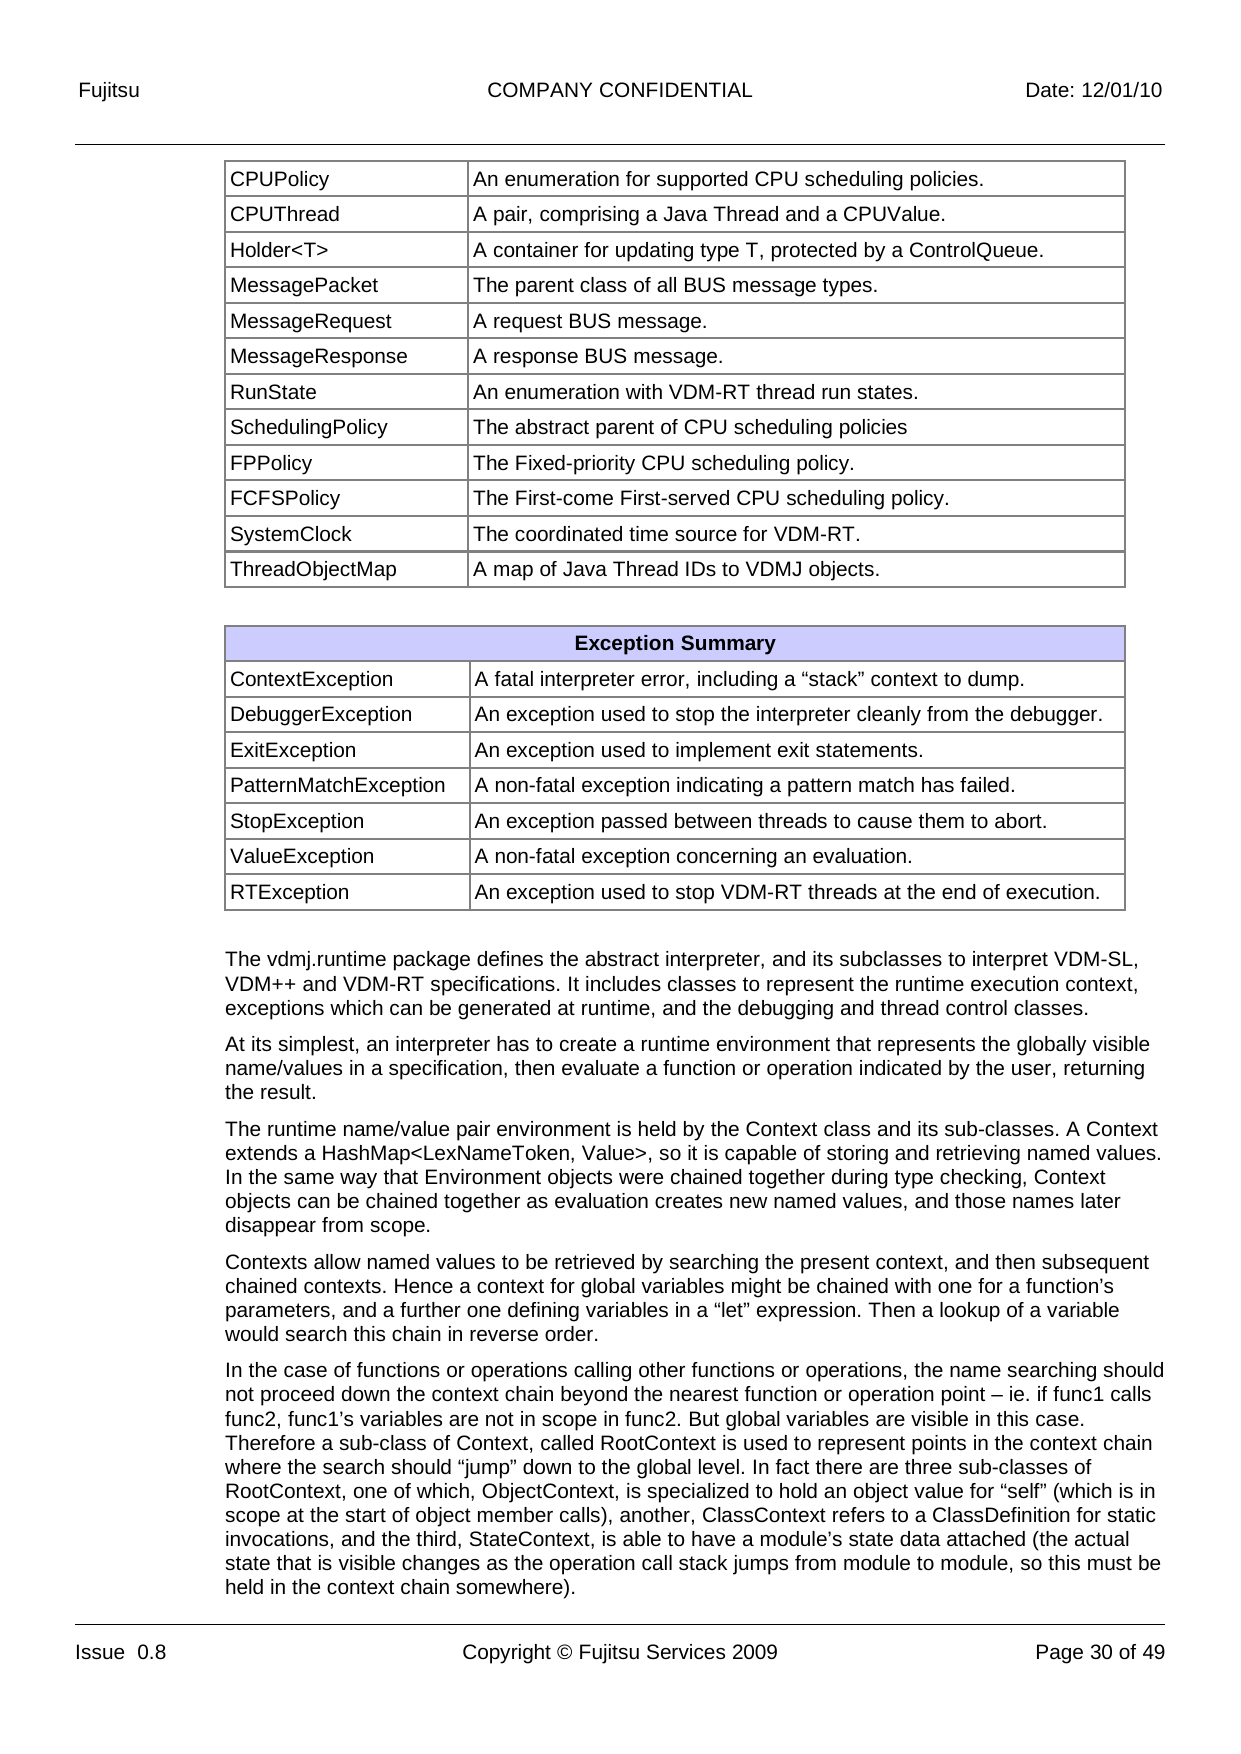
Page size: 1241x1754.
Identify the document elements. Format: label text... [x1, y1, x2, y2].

table_cell CPUThread [226, 197, 467, 231]
table_cell StopException [226, 804, 469, 838]
table_cell The coordinated time source for VDM-RT. [469, 517, 1124, 550]
table_cell SystemClock [226, 517, 467, 550]
table_cell The abstract parent of CPU scheduling policies [469, 410, 1124, 444]
table_cell MessageResponse [226, 339, 467, 373]
table_cell CPUPolicy [226, 162, 467, 195]
table_cell ValueException [226, 840, 469, 873]
table_cell ContextException [226, 662, 469, 696]
table_cell A response BUS message. [469, 339, 1124, 373]
table_cell A map of Java Thread IDs to VDMJ objects. [469, 553, 1124, 586]
text The vdmj.runtime package defines the abstract interpreter, and its subclasses to interpret VDM-SL, VDM++ and VDM-RT specifications. It includes classes to represent the runtime execution context, exceptions which can be generated at runtime, and the debugging and thread control classes. [225, 947, 1165, 1019]
table_cell DebuggerException [226, 698, 469, 731]
table_cell A fatal interpreter error, including a “stack” context to dump. [471, 662, 1124, 696]
table_cell RTException [226, 875, 469, 909]
table_cell A container for updating type T, protected by a ControlQueue. [469, 233, 1124, 266]
table_cell A pair, comprising a Java Thread and a CPUValue. [469, 197, 1124, 231]
table_cell The parent class of all BUS message types. [469, 268, 1124, 302]
table_cell MessagePacket [226, 268, 467, 302]
table_cell A non-fatal exception indicating a pattern match has failed. [471, 769, 1124, 802]
table_header Exception Summary [226, 627, 1124, 660]
table_cell An exception used to implement exit statements. [471, 733, 1124, 767]
table_cell MessageRequest [226, 304, 467, 337]
text Contexts allow named values to be retrieved by searching the present context, and then subsequent chained contexts. Hence a context for global variables might be chained with one for a function’s parameters, and a further one defining variables in a “let” expression. Then a lookup of a variable would search this chain in reverse order. [225, 1249, 1165, 1346]
text In the case of functions or operations calling other functions or operations, the name searching should not proceed down the context chain beyond the nearest function or operation point – ie. if func1 calls func2, func1’s variables are not in scope in func2. But global variables are visible in this case. Therefore a sub-class of Context, called RootContext is used to represent points in the context chain where the search should “jump” down to the global level. In fact there are three sub-classes of RootContext, one of which, ObjectContext, is specialized to hold an object value for “self” (which is in scope at the start of object member calls), another, ClassContext refers to a ClassDefinition for static invocations, and the third, StateContext, is able to have a module’s state data attached (the actual state that is visible changes as the operation call stack jumps from module to module, so this must be held in the context chain somewhere). [225, 1358, 1165, 1599]
table_cell A non-fatal exception concerning an evaluation. [471, 840, 1124, 873]
table_cell The First-come First-served CPU scheduling policy. [469, 481, 1124, 515]
table_cell ThreadObjectMap [226, 553, 467, 586]
text The runtime name/value pair environment is held by the Context class and its sub-classes. A Context extends a HashMap<LexNameToken, Value>, so it is capable of storing and retrieving named values. In the same way that Environment objects were chained together during type checking, Context objects can be chained together as evaluation creates new named values, and those names later disappear from scope. [225, 1117, 1165, 1237]
table_cell Holder<T> [226, 233, 467, 266]
table_cell An exception passed between threads to cause them to abort. [471, 804, 1124, 838]
text At its simplest, an interpreter has to create a runtime environment that represents the globally visible name/values in a specification, then evaluate a function or operation indicated by the user, returning the result. [225, 1032, 1165, 1104]
table_cell PatternMatchException [226, 769, 469, 802]
table_cell SchedulingPolicy [226, 410, 467, 444]
table_cell The Fixed-priority CPU scheduling policy. [469, 446, 1124, 479]
table_cell ExitException [226, 733, 469, 767]
table_cell An enumeration for supported CPU scheduling policies. [469, 162, 1124, 195]
table_cell An exception used to stop VDM-RT threads at the end of execution. [471, 875, 1124, 909]
table_cell A request BUS message. [469, 304, 1124, 337]
table_cell FCFSPolicy [226, 481, 467, 515]
table_cell RunState [226, 375, 467, 408]
table_cell An enumeration with VDM-RT thread run states. [469, 375, 1124, 408]
table_cell An exception used to stop the interpreter cleanly from the debugger. [471, 698, 1124, 731]
table_cell FPPolicy [226, 446, 467, 479]
